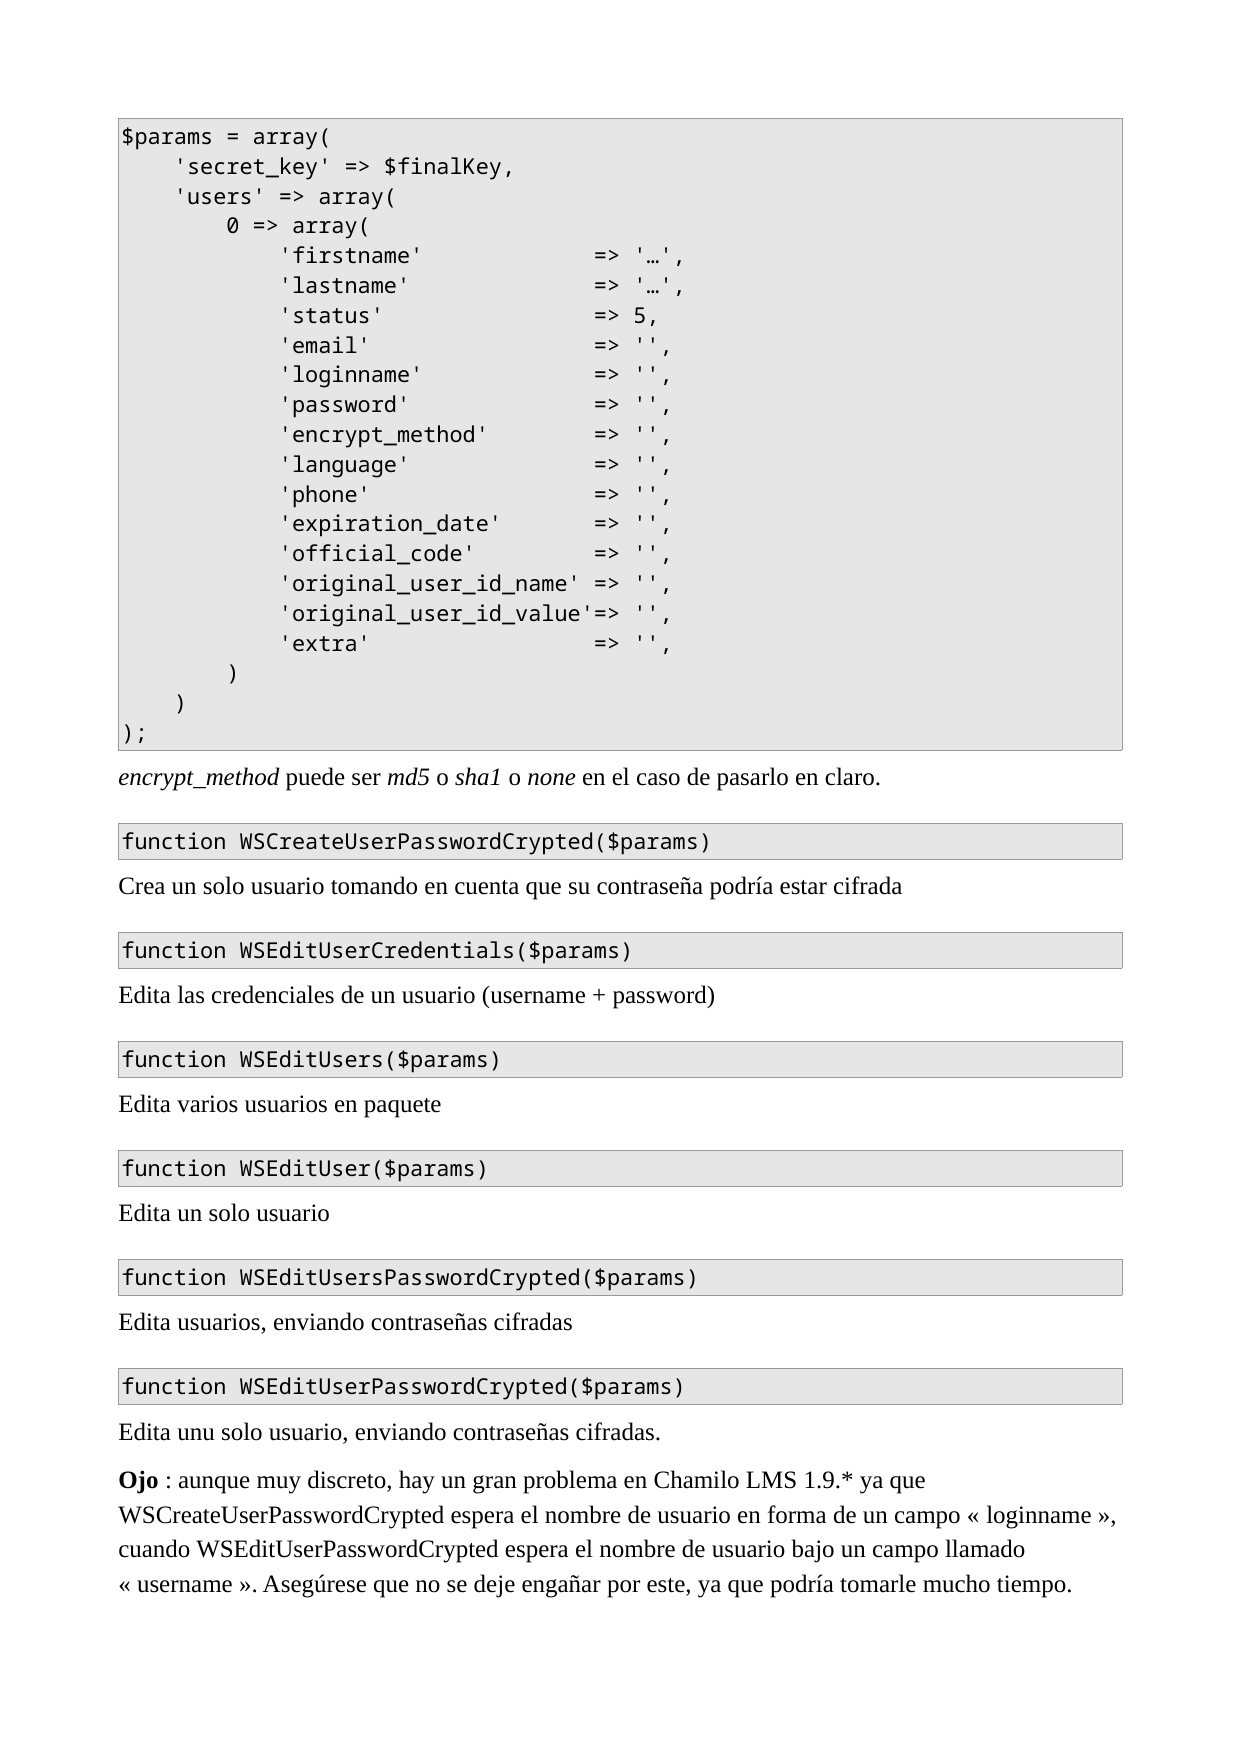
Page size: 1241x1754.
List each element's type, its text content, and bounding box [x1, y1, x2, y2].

text function WSEditUserCredentials($params) [119, 933, 1122, 968]
text encrypt_method puede ser md5 o sha1 o none en el caso de pasarlo en claro. [118, 762, 1122, 791]
text $params = array( 'secret_key' => $finalKey, 'users' => array( 0 => array( 'firstname' => '…', 'lastname' => '…', 'status' => 5, 'email' => '', 'loginname' => '', 'password' => '', 'encrypt_method' => '', 'language' => '', 'phone' => '', 'expiration_date' => '', 'official_code' => '', 'original_user_id_name' => '', 'original_user_id_value'=> '', 'extra' => '', ) ) ); [119, 119, 1122, 750]
text function WSEditUsers($params) [119, 1042, 1122, 1077]
text Edita las credenciales de un usuario (username + password) [118, 980, 1122, 1009]
text Edita un solo usuario [118, 1198, 1122, 1227]
text Edita varios usuarios en paquete [118, 1089, 1122, 1118]
text function WSEditUsersPasswordCrypted($params) [119, 1260, 1122, 1295]
text function WSEditUser($params) [119, 1151, 1122, 1186]
text Edita usuarios, enviando contraseñas cifradas [118, 1307, 1122, 1336]
text Ojo : aunque muy discreto, hay un gran problema en Chamilo LMS 1.9.* ya que WSCreateUserPasswordCrypted espera el nombre de usuario en forma de un campo « loginname », cuando WSEditUserPasswordCrypted espera el nombre de usuario bajo un campo llamado « username ». Asegúrese que no se deje engañar por este, ya que podría tomarle mucho tiempo. [118, 1466, 1122, 1598]
text function WSCreateUserPasswordCrypted($params) [119, 824, 1122, 859]
text function WSEditUserPasswordCrypted($params) [119, 1369, 1122, 1404]
text Crea un solo usuario tomando en cuenta que su contraseña podría estar cifrada [118, 871, 1122, 900]
text Edita unu solo usuario, enviando contraseñas cifradas. [118, 1417, 1122, 1445]
